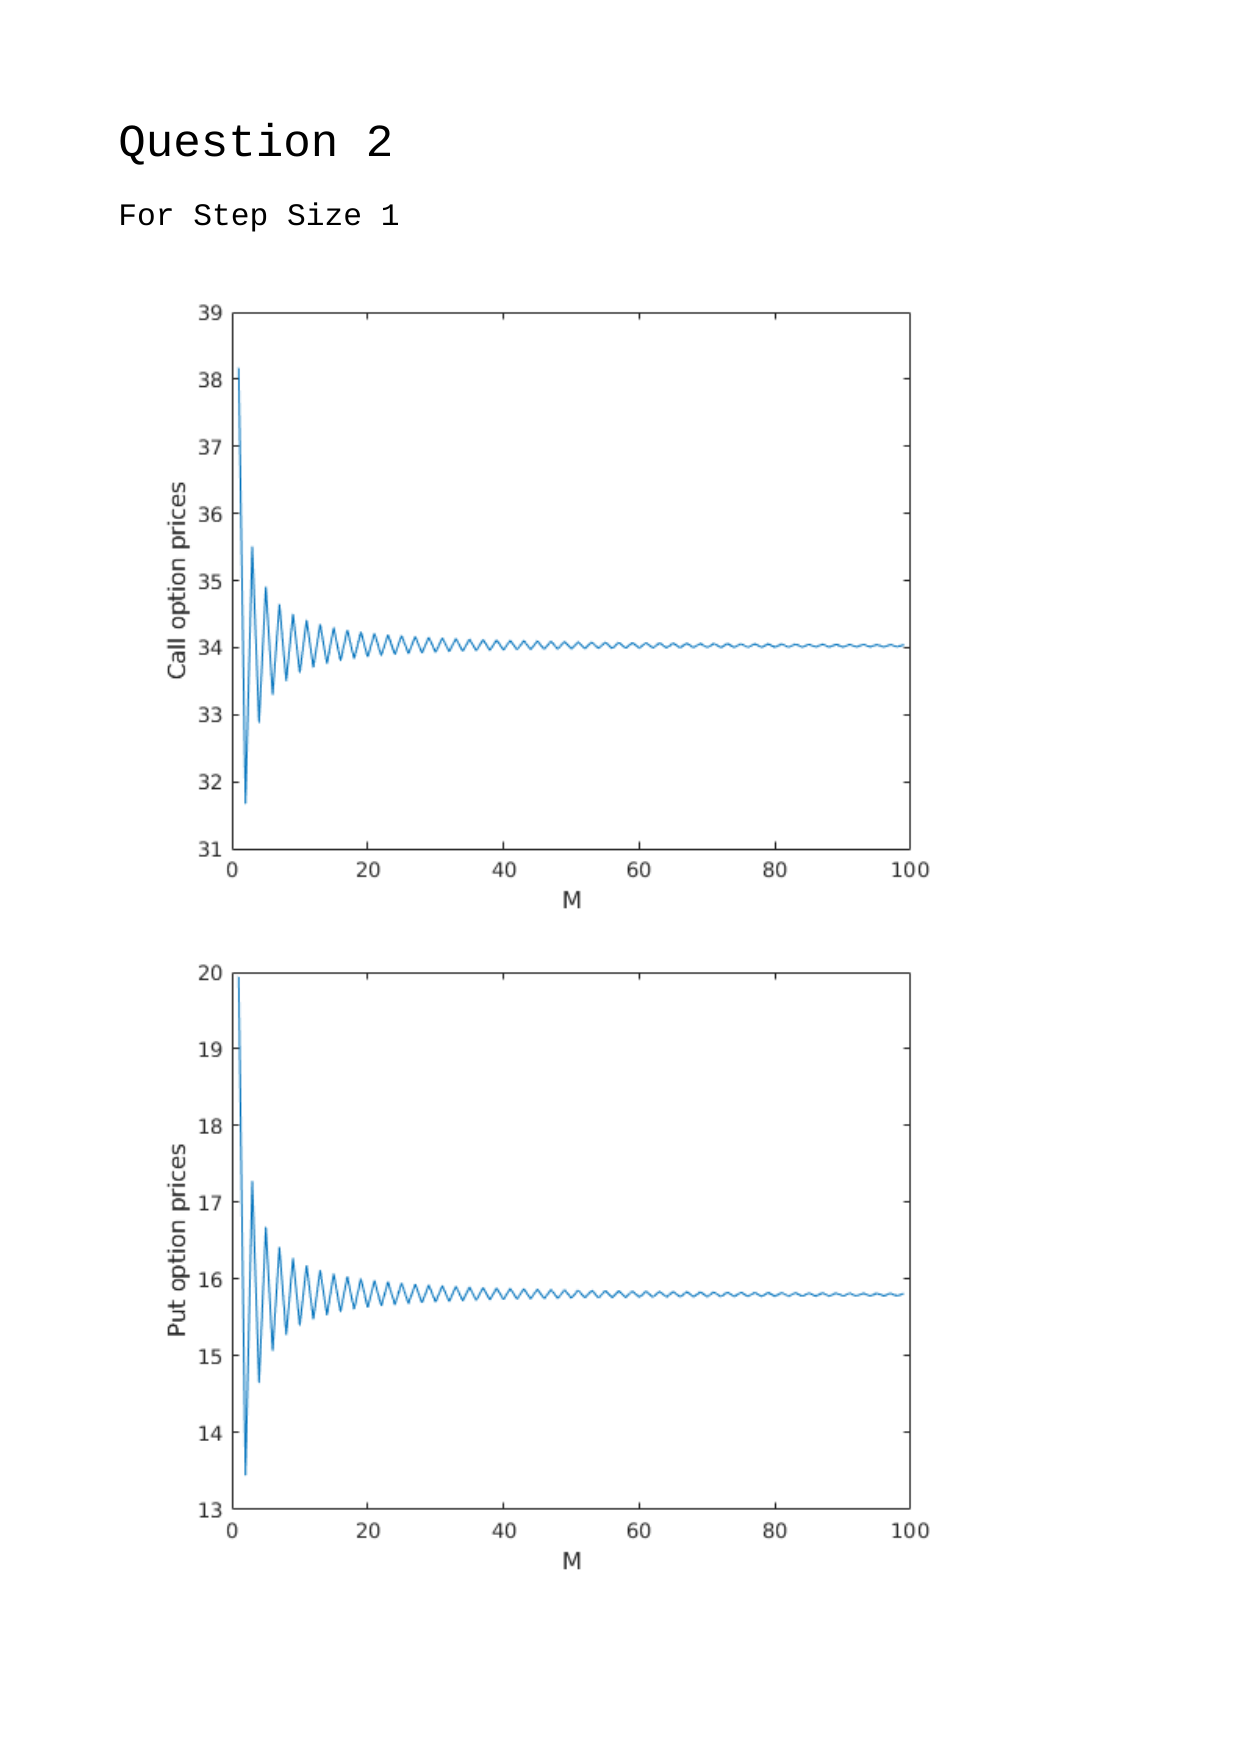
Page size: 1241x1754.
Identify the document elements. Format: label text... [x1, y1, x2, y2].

text Question 2 [118, 118, 1122, 170]
picture [118, 264, 994, 921]
text For Step Size 1 [118, 199, 1122, 235]
picture [118, 925, 994, 1582]
